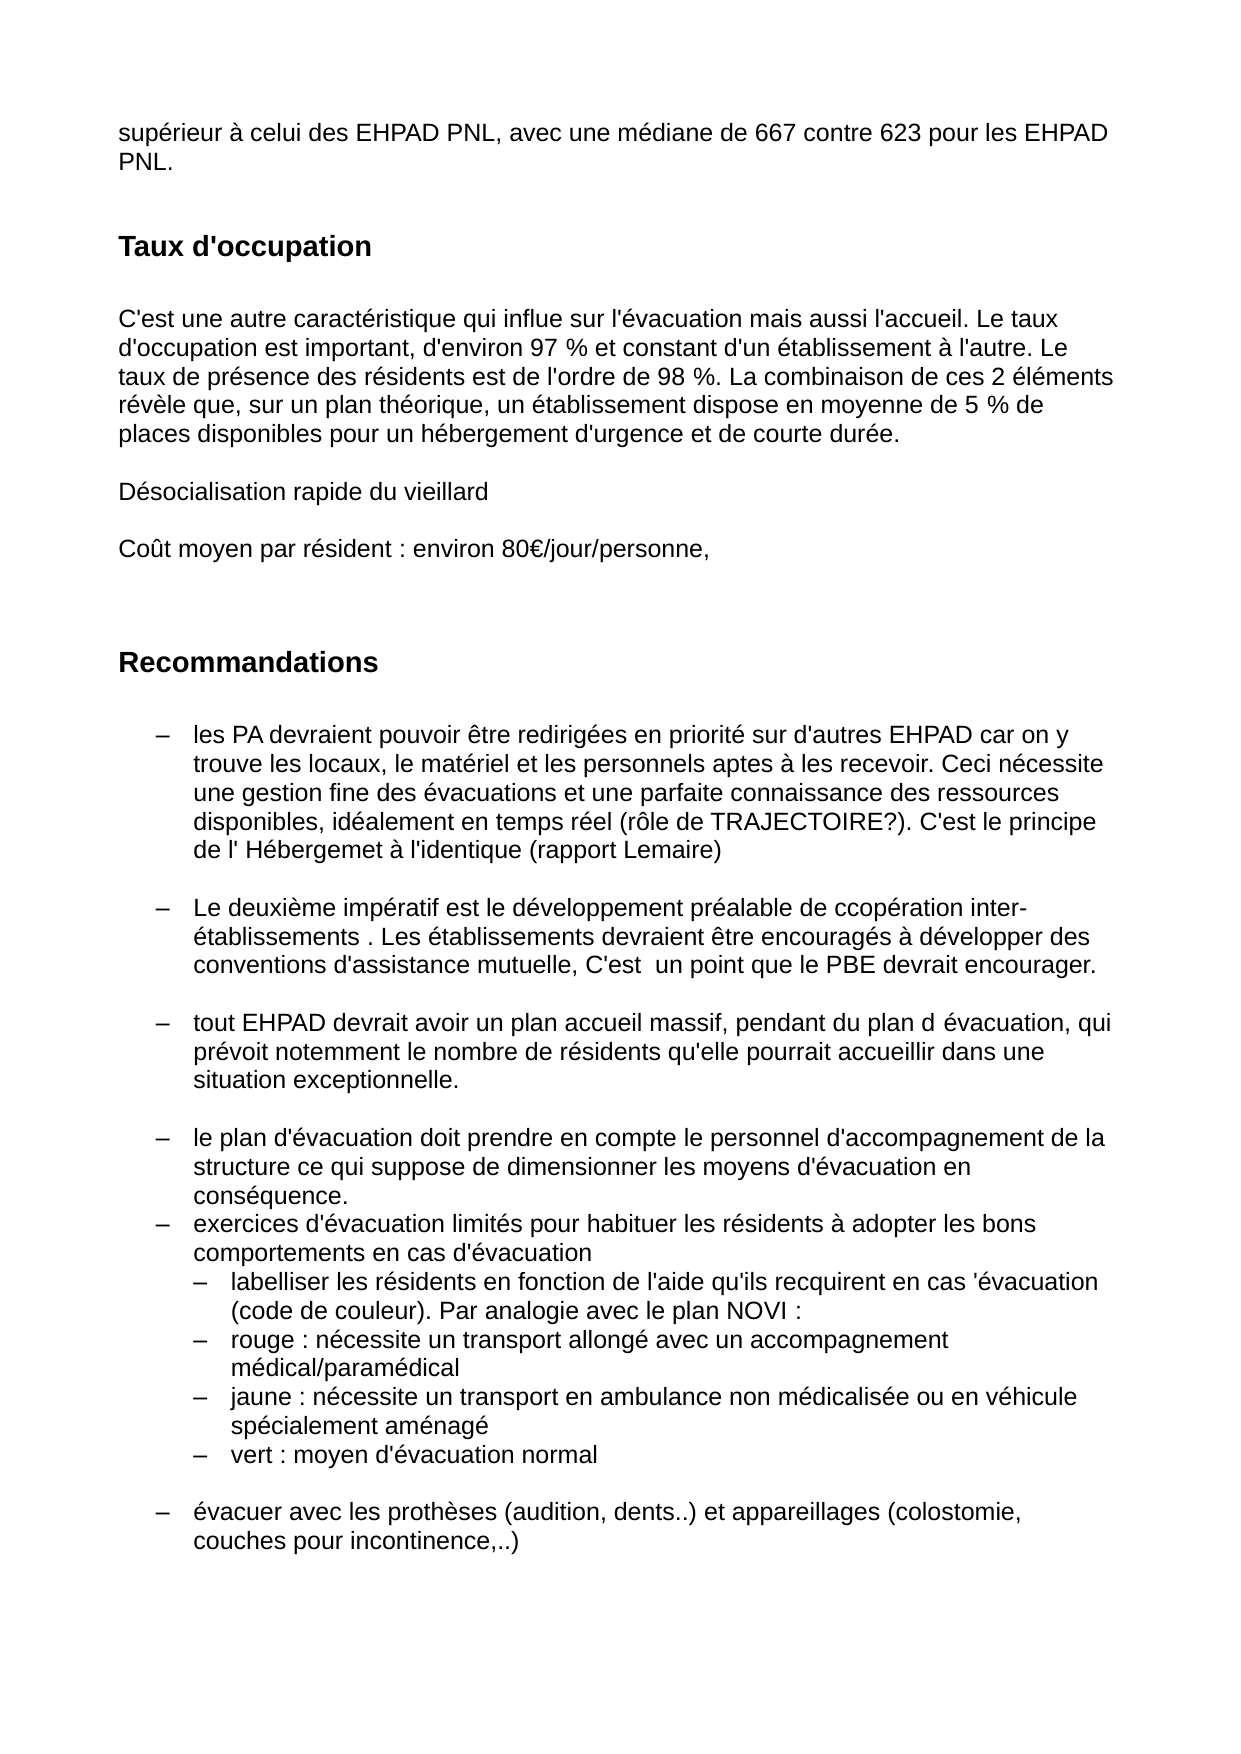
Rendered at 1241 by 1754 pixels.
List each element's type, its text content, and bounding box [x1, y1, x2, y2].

subtitle Recommandations [118, 645, 1122, 679]
text C'est une autre caractéristique qui influe sur l'évacuation mais aussi l'accueil. Le taux d'occupation est important, d'environ 97 % et constant d'un établissement à l'autre. Le taux de présence des résidents est de l'ordre de 98 %. La combinaison de ces 2 éléments révèle que, sur un plan théorique, un établissement dispose en moyenne de 5 % de places disponibles pour un hébergement d'urgence et de courte durée. [118, 304, 1122, 448]
subtitle Taux d'occupation [118, 229, 1122, 263]
list évacuer avec les prothèses (audition, dents..) et appareillages (colostomie, couches pour incontinence,..) [156, 1497, 1122, 1555]
text Désocialisation rapide du vieillard [118, 477, 1122, 505]
list jaune : nécessite un transport en ambulance non médicalisée ou en véhicule spécialement aménagé [193, 1382, 1122, 1440]
text Coût moyen par résident : environ 80€/jour/personne, [118, 534, 1122, 563]
list tout EHPAD devrait avoir un plan accueil massif, pendant du plan d évacuation, qui prévoit notemment le nombre de résidents qu'elle pourrait accueillir dans une situation exceptionnelle. [156, 1008, 1122, 1094]
list vert : moyen d'évacuation normal [193, 1440, 1122, 1469]
list rouge : nécessite un transport allongé avec un accompagnement médical/paramédical [193, 1324, 1122, 1382]
list labelliser les résidents en fonction de l'aide qu'ils recquirent en cas 'évacuation (code de couleur). Par analogie avec le plan NOVI : [193, 1267, 1122, 1324]
list exercices d'évacuation limités pour habituer les résidents à adopter les bons comportements en cas d'évacuation [156, 1209, 1122, 1267]
list les PA devraient pouvoir être redirigées en priorité sur d'autres EHPAD car on y trouve les locaux, le matériel et les personnels aptes à les recevoir. Ceci nécessite une gestion fine des évacuations et une parfaite connaissance des ressources disponibles, idéalement en temps réel (rôle de TRAJECTOIRE?). C'est le principe de l' Hébergemet à l'identique (rapport Lemaire) [156, 720, 1122, 864]
list le plan d'évacuation doit prendre en compte le personnel d'accompagnement de la structure ce qui suppose de dimensionner les moyens d'évacuation en conséquence. [156, 1123, 1122, 1209]
text supérieur à celui des EHPAD PNL, avec une médiane de 667 contre 623 pour les EHPAD PNL. [118, 118, 1122, 176]
list Le deuxième impératif est le développement préalable de ccopération inter-établissements . Les établissements devraient être encouragés à développer des conventions d'assistance mutuelle, C'est un point que le PBE devrait encourager. [156, 893, 1122, 1008]
